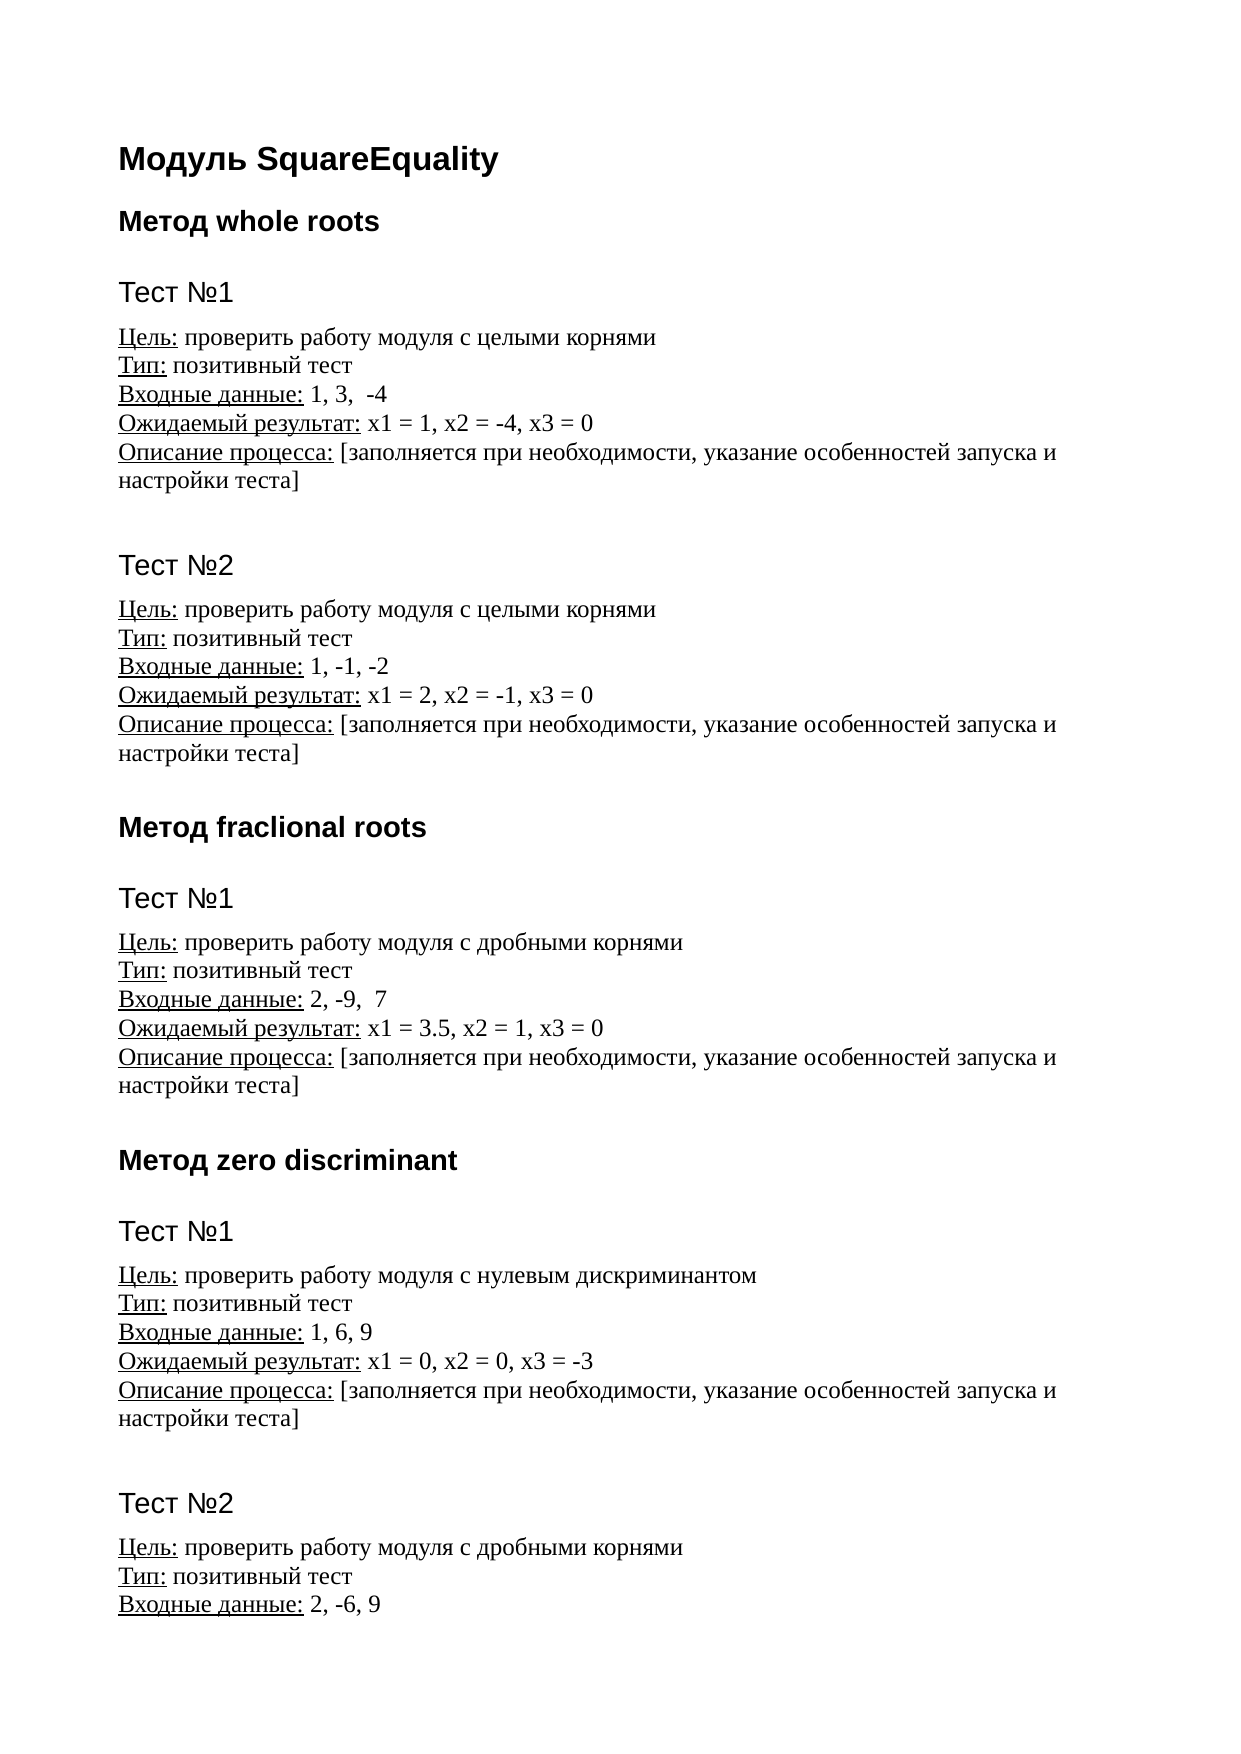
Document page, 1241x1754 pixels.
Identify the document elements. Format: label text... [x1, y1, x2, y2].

text Описание процесса: [заполняется при необходимости, указание особенностей запуска и настройки теста] [118, 1375, 1122, 1432]
text Тип: позитивный тест [118, 1561, 1122, 1589]
text Цель: проверить работу модуля с целыми корнями [118, 322, 1122, 350]
subtitle Метод whole roots [118, 204, 1122, 238]
text Входные данные: 1, -1, -2 [118, 651, 1122, 680]
text Тип: позитивный тест [118, 623, 1122, 651]
text Тип: позитивный тест [118, 956, 1122, 984]
subtitle Модуль SquareEquality [118, 139, 1122, 177]
subtitle Тест №1 [118, 276, 1122, 309]
text Цель: проверить работу модуля с целыми корнями [118, 594, 1122, 623]
text Тип: позитивный тест [118, 1288, 1122, 1317]
text Ожидаемый результат: x1 = 0, x2 = 0, x3 = -3 [118, 1346, 1122, 1375]
subtitle Тест №1 [118, 881, 1122, 914]
text Входные данные: 1, 6, 9 [118, 1317, 1122, 1346]
text Описание процесса: [заполняется при необходимости, указание особенностей запуска и настройки теста] [118, 709, 1122, 766]
text Входные данные: 2, -9, 7 [118, 984, 1122, 1013]
subtitle Тест №2 [118, 1486, 1122, 1519]
text Цель: проверить работу модуля с дробными корнями [118, 1532, 1122, 1561]
subtitle Метод fraclional roots [118, 810, 1122, 843]
text Описание процесса: [заполняется при необходимости, указание особенностей запуска и настройки теста] [118, 1042, 1122, 1099]
text Ожидаемый результат: x1 = 3.5, x2 = 1, x3 = 0 [118, 1013, 1122, 1042]
text Цель: проверить работу модуля с дробными корнями [118, 927, 1122, 956]
subtitle Тест №2 [118, 548, 1122, 581]
text Входные данные: 2, -6, 9 [118, 1589, 1122, 1618]
subtitle Метод zero discriminant [118, 1143, 1122, 1176]
text Описание процесса: [заполняется при необходимости, указание особенностей запуска и настройки теста] [118, 437, 1122, 494]
text Тип: позитивный тест [118, 350, 1122, 379]
text Входные данные: 1, 3, -4 [118, 379, 1122, 408]
text Ожидаемый результат: x1 = 2, x2 = -1, x3 = 0 [118, 680, 1122, 709]
text Цель: проверить работу модуля с нулевым дискриминантом [118, 1260, 1122, 1288]
text Ожидаемый результат: x1 = 1, x2 = -4, x3 = 0 [118, 408, 1122, 437]
subtitle Тест №1 [118, 1214, 1122, 1247]
